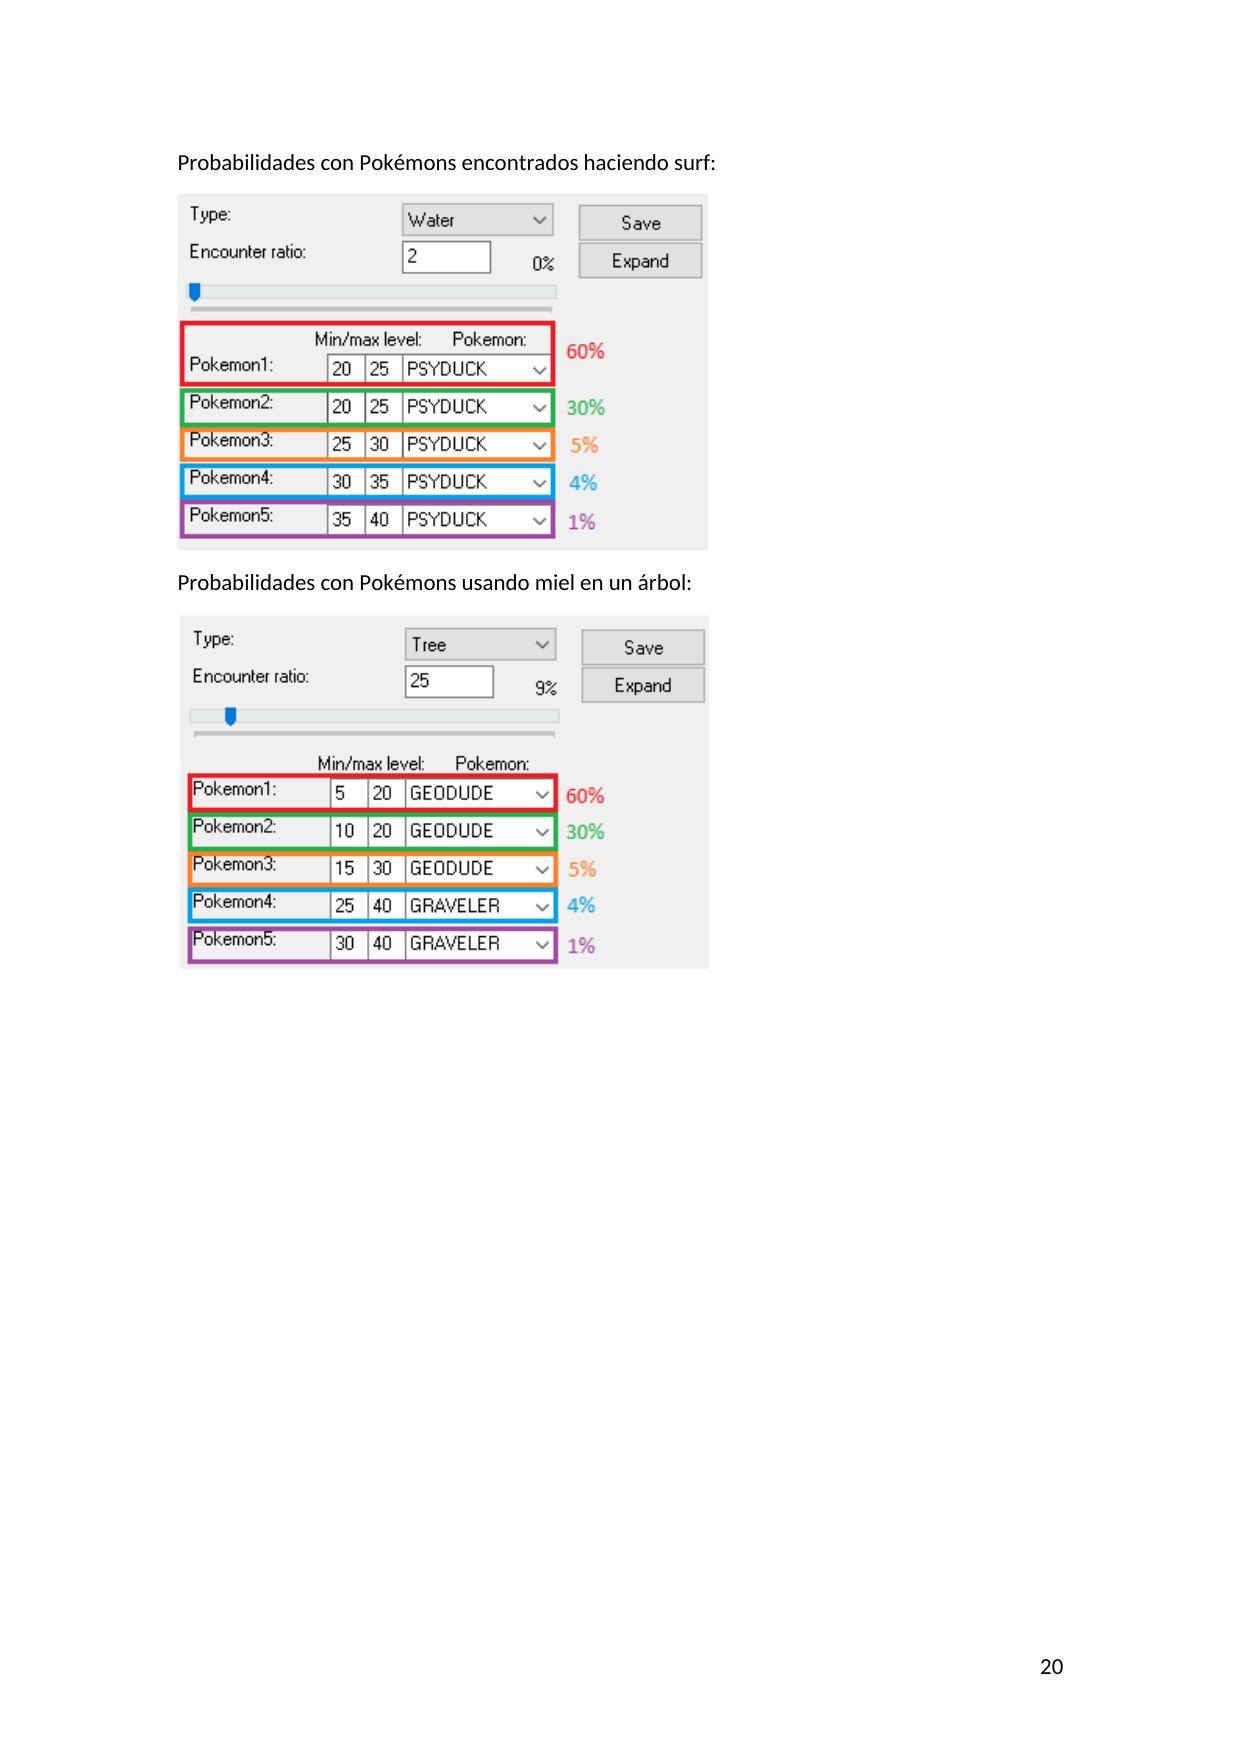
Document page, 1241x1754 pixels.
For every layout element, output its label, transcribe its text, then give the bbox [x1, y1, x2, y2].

text Probabilidades con Pokémons encontrados haciendo surf: [177, 148, 1063, 176]
text Probabilidades con Pokémons usando miel en un árbol: [177, 568, 1063, 596]
picture [177, 615, 710, 969]
picture [177, 194, 709, 550]
